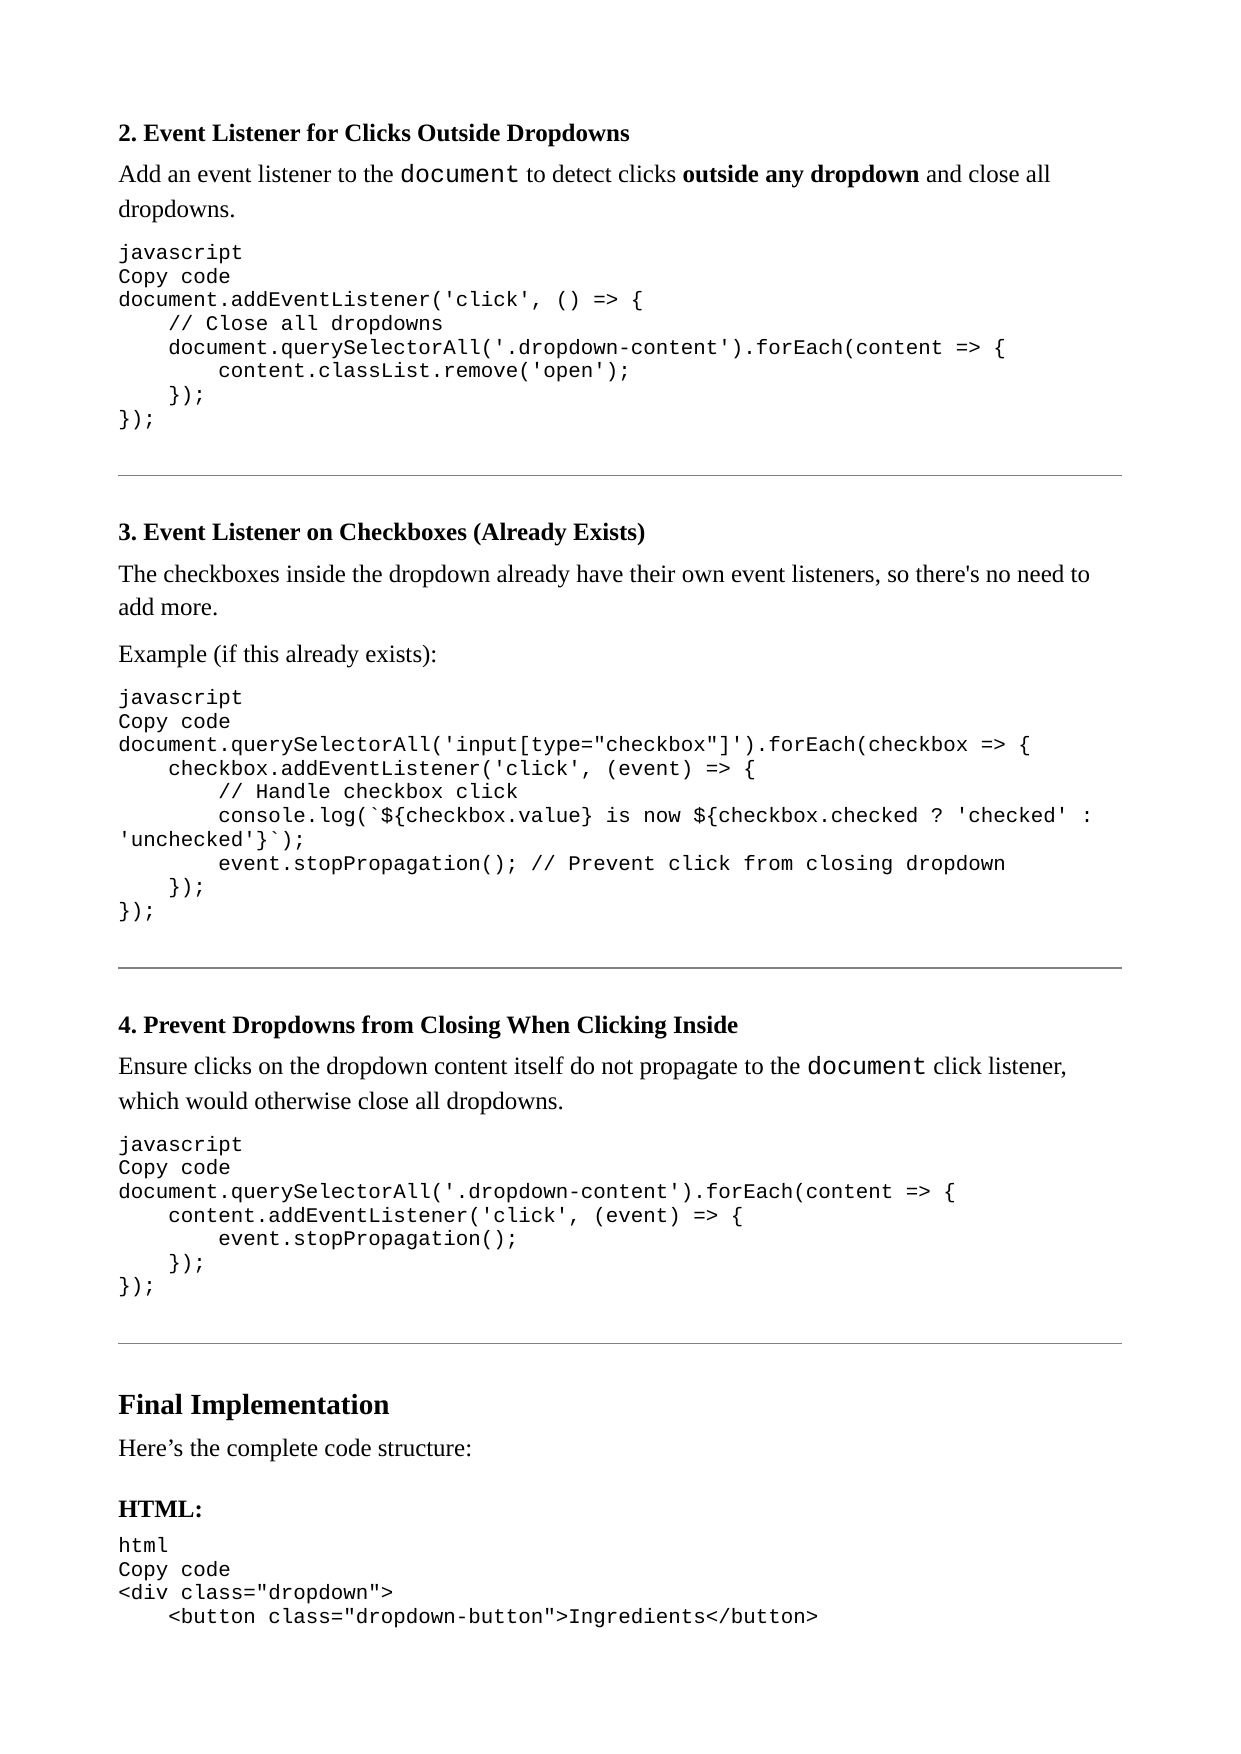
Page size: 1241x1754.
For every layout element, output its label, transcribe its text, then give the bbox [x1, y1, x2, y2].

text document.querySelectorAll('.dropdown-content').forEach(content => { [118, 1181, 1122, 1204]
subtitle 2. Event Listener for Clicks Outside Dropdowns [118, 118, 1122, 147]
text Copy code [118, 1558, 1122, 1582]
text The checkboxes inside the dropdown already have their own event listeners, so there's no need to add more. [118, 559, 1122, 621]
text // Handle checkbox click [118, 782, 1122, 805]
text event.stopPropagation(); [118, 1228, 1122, 1252]
subtitle Final Implementation [118, 1387, 1122, 1421]
text <div class="dropdown"> [118, 1582, 1122, 1606]
text javascript [118, 687, 1122, 711]
subtitle 3. Event Listener on Checkboxes (Already Exists) [118, 517, 1122, 546]
text html [118, 1535, 1122, 1558]
text document.querySelectorAll('input[type="checkbox"]').forEach(checkbox => { [118, 734, 1122, 758]
text Copy code [118, 266, 1122, 289]
subtitle HTML: [118, 1494, 1122, 1522]
text Ensure clicks on the dropdown content itself do not propagate to the document click listener, which would otherwise close all dropdowns. [118, 1051, 1122, 1115]
text javascript [118, 242, 1122, 266]
text content.classList.remove('open'); [118, 360, 1122, 384]
text }); [118, 384, 1122, 408]
text content.addEventListener('click', (event) => { [118, 1204, 1122, 1228]
text }); [118, 1252, 1122, 1276]
text console.log(`${checkbox.value} is now ${checkbox.checked ? 'checked' : 'unchecked'}`); [118, 805, 1122, 852]
text document.querySelectorAll('.dropdown-content').forEach(content => { [118, 337, 1122, 360]
text }); [118, 900, 1122, 923]
text }); [118, 408, 1122, 431]
text document.addEventListener('click', () => { [118, 289, 1122, 313]
text javascript [118, 1134, 1122, 1157]
text event.stopPropagation(); // Prevent click from closing dropdown [118, 852, 1122, 876]
text Here’s the complete code structure: [118, 1433, 1122, 1462]
text Copy code [118, 711, 1122, 734]
text <button class="dropdown-button">Ingredients</button> [118, 1606, 1122, 1629]
text Add an event listener to the document to detect clicks outside any dropdown and close all dropdowns. [118, 159, 1122, 223]
text checkbox.addEventListener('click', (event) => { [118, 758, 1122, 782]
subtitle 4. Prevent Dropdowns from Closing When Clicking Inside [118, 1010, 1122, 1038]
text }); [118, 876, 1122, 900]
text }); [118, 1276, 1122, 1299]
text Example (if this already exists): [118, 639, 1122, 668]
text Copy code [118, 1157, 1122, 1181]
text // Close all dropdowns [118, 313, 1122, 337]
